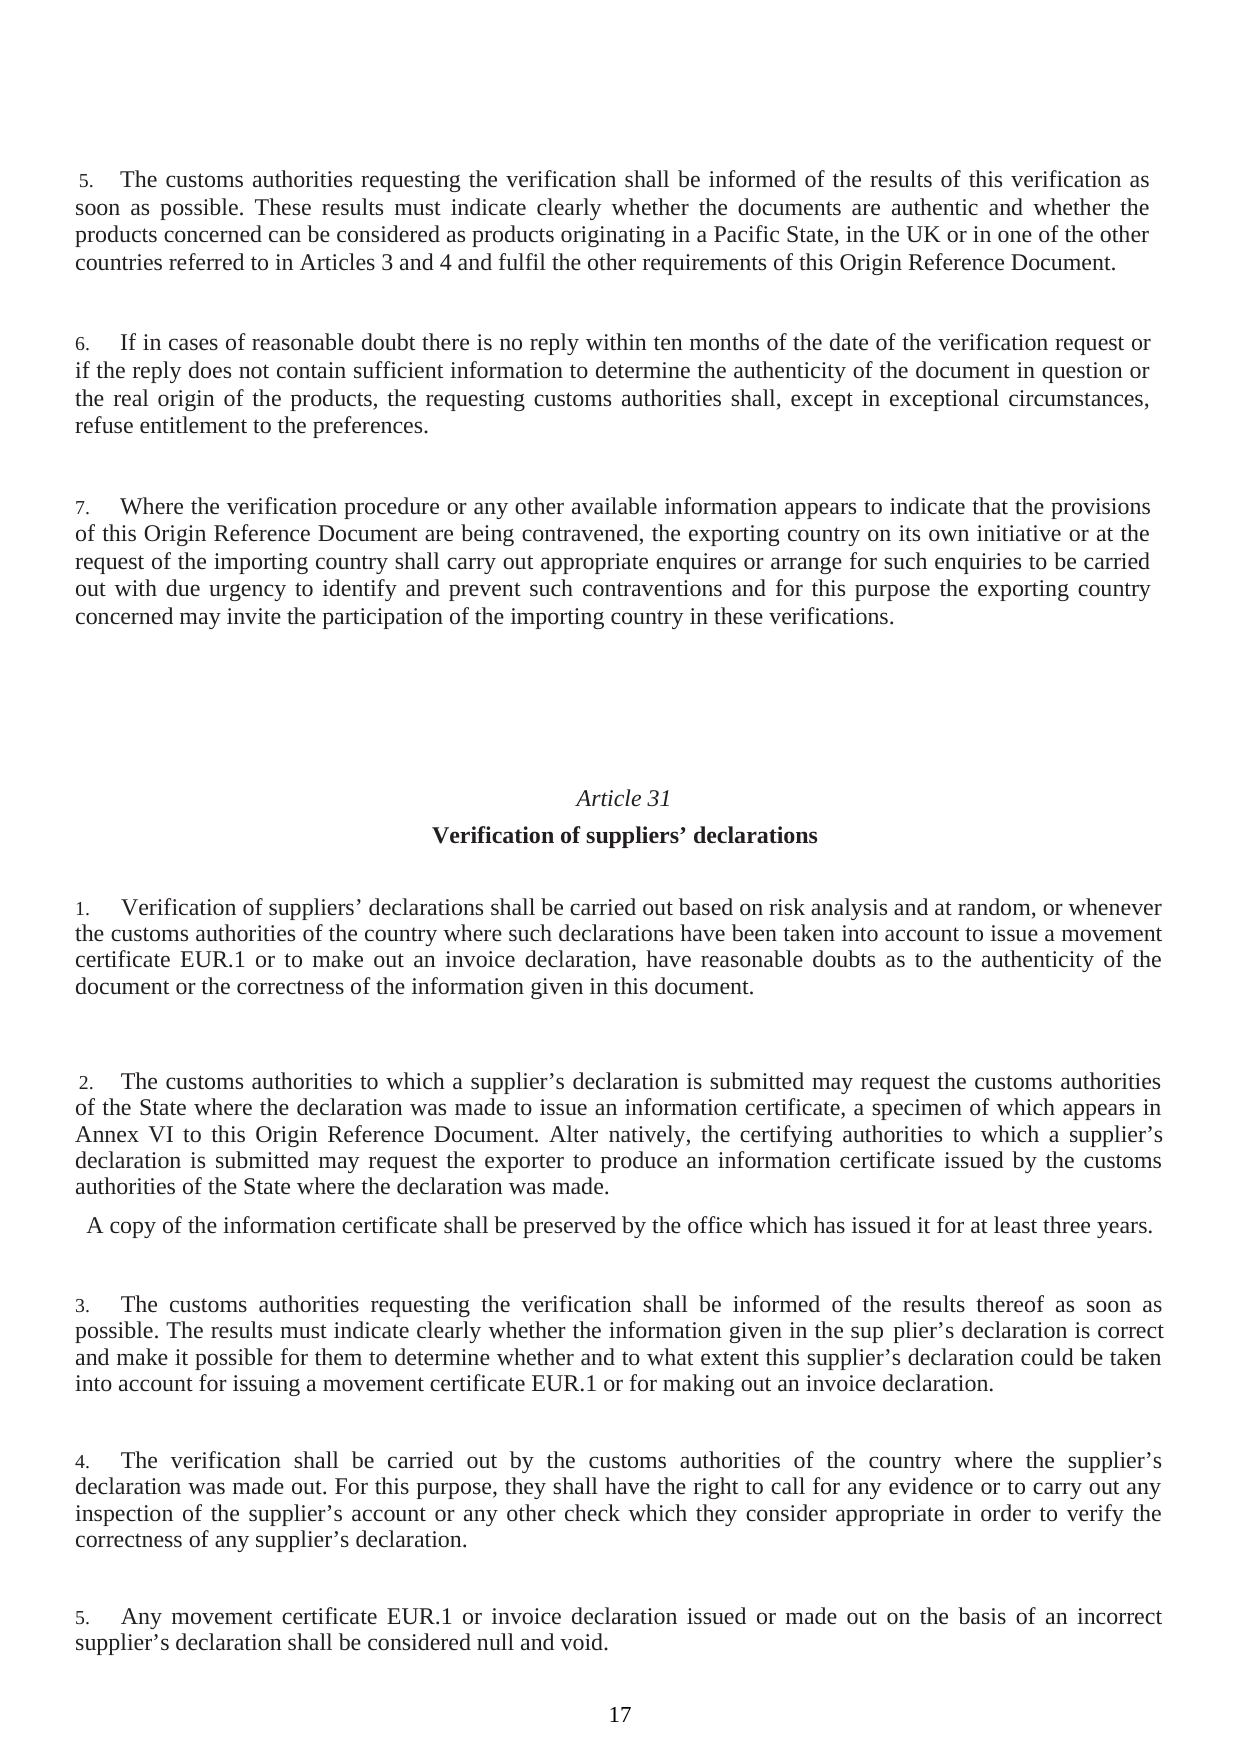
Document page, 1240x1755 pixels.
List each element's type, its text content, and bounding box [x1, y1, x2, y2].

list Verification of suppliers’ declarations shall be carried out based on risk analysis and at random, or whenever the customs authorities of the country where such declarations have been taken into account to issue a movement certificate EUR.1 or to make out an invoice declaration, have reasonable doubts as to the authenticity of the document or the correctness of the information given in this document. [75, 894, 1164, 999]
list Where the verification procedure or any other available information appears to indicate that the provisions of this Origin Reference Document are being contravened, the exporting country on its own initiative or at the request of the importing country shall carry out appropriate enquires or arrange for such enquiries to be carried out with due urgency to identify and prevent such contraventions and for this purpose the exporting country concerned may invite the participation of the importing country in these verifications. [75, 492, 1153, 630]
list Any movement certificate EUR.1 or invoice declaration issued or made out on the basis of an incorrect supplier’s declaration shall be considered null and void. [75, 1604, 1164, 1656]
list The customs authorities requesting the verification shall be informed of the results of this verification as soon as possible. These results must indicate clearly whether the documents are authentic and whether the products concerned can be considered as products originating in a Pacific State, in the UK or in one of the other countries referred to in Articles 3 and 4 and fulfil the other requirements of this Origin Reference Document. [75, 165, 1152, 276]
list The customs authorities to which a supplier’s declaration is submitted may request the customs authorities of the State where the declaration was made to issue an information certificate, a specimen of which appears in Annex VI to this Origin Reference Document. Alter­ natively, the certifying authorities to which a supplier’s declaration is submitted may request the exporter to produce an information certificate issued by the customs authorities of the State where the declaration was made. [75, 1068, 1164, 1200]
list If in cases of reasonable doubt there is no reply within ten months of the date of the verification request or if the reply does not contain sufficient information to determine the authenticity of the document in question or the real origin of the products, the requesting customs authorities shall, except in exceptional circumstances, refuse entitlement to the preferences. [75, 328, 1153, 439]
list The customs authorities requesting the verification shall be informed of the results thereof as soon as possible. The results must indicate clearly whether the information given in the sup­ plier’s declaration is correct and make it possible for them to determine whether and to what extent this supplier’s declaration could be taken into account for issuing a movement certificate EUR.1 or for making out an invoice declaration. [75, 1292, 1164, 1396]
list The verification shall be carried out by the customs authorities of the country where the supplier’s declaration was made out. For this purpose, they shall have the right to call for any evidence or to carry out any inspection of the supplier’s account or any other check which they consider appropriate in order to verify the correctness of any supplier’s declaration. [75, 1448, 1164, 1552]
text Article 31 [104, 784, 1146, 812]
list A copy of the information certificate shall be preserved by the office which has issued it for at least three years. [86, 1212, 1164, 1238]
subtitle Verification of suppliers’ declarations [104, 821, 1146, 849]
